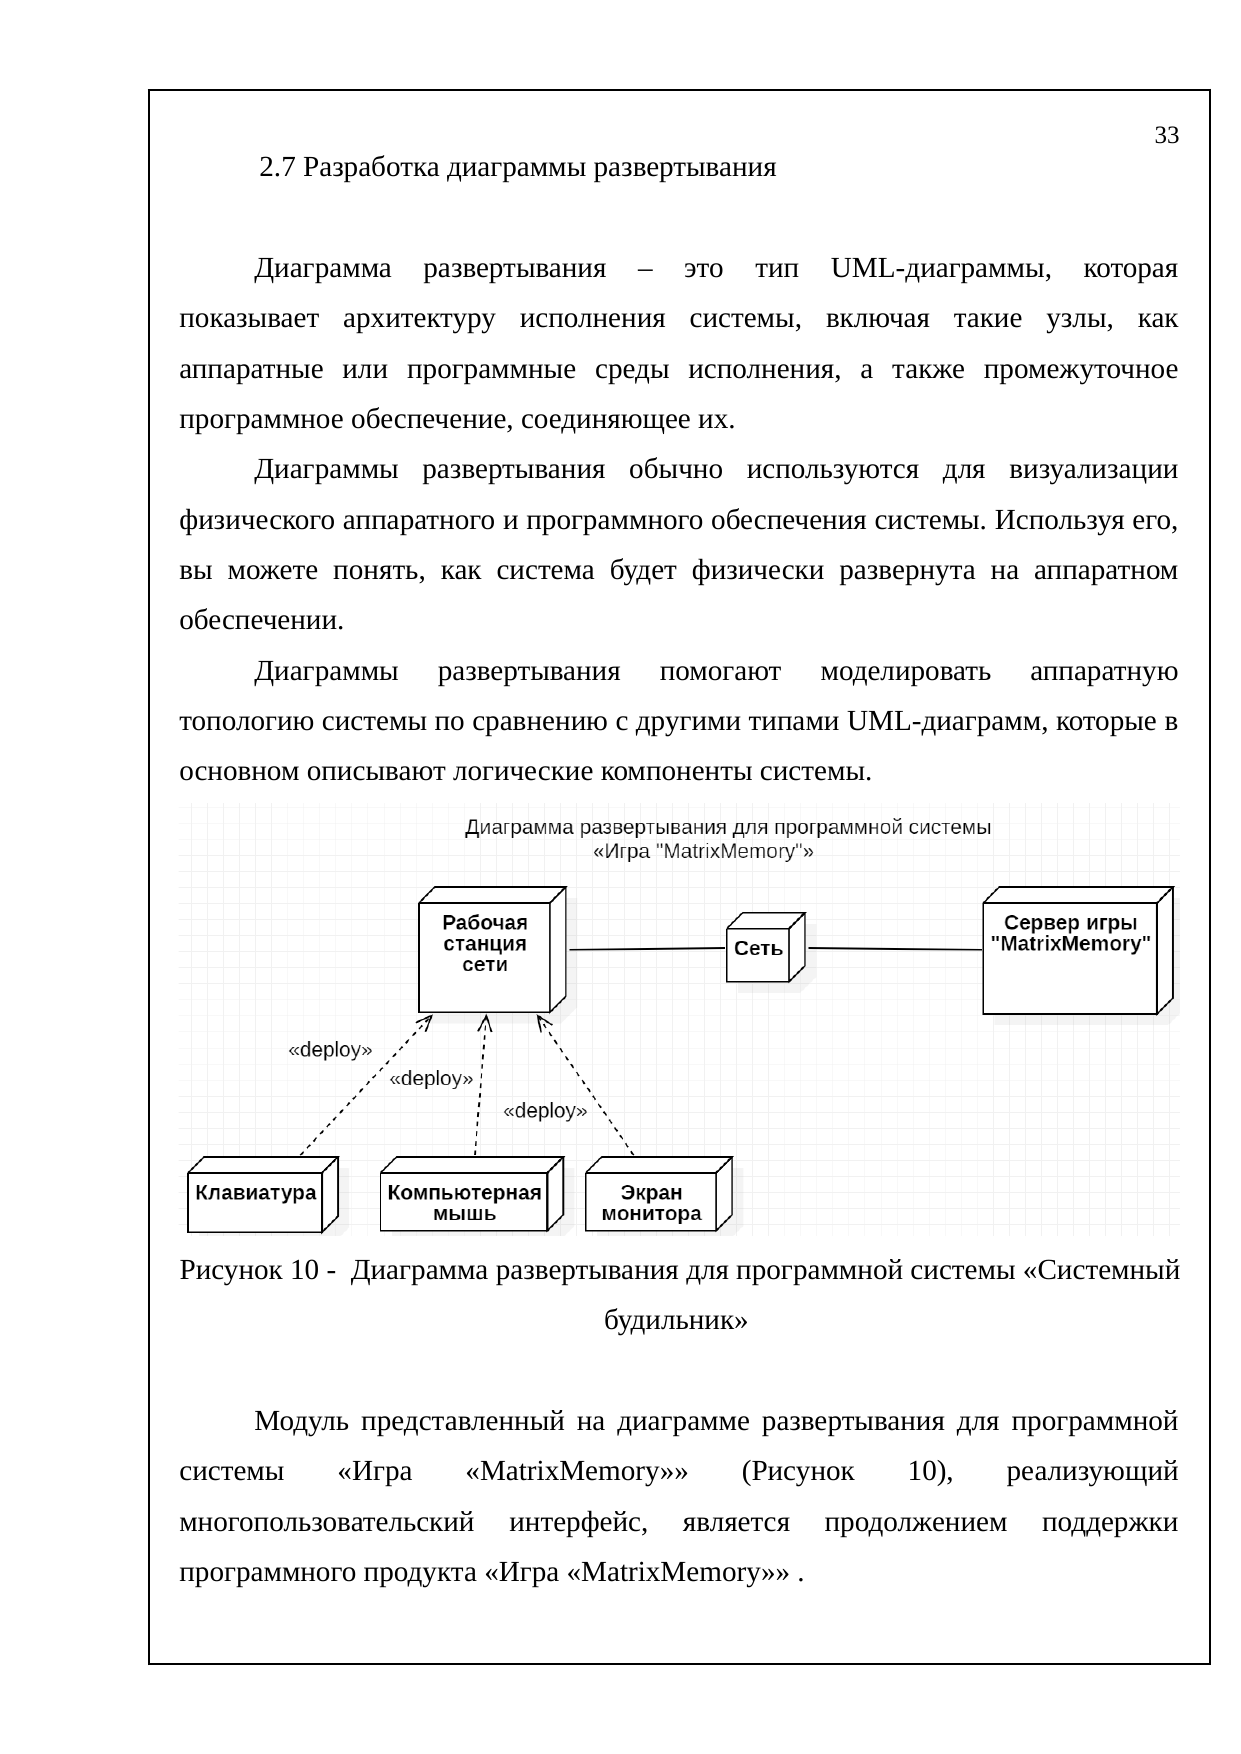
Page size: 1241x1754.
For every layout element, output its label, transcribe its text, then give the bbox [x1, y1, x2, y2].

picture [178, 803, 1180, 1236]
text Диаграммы развертывания обычно используются для визуализации физического аппаратного и программного обеспечения системы. Используя его, вы можете понять, как система будет физически развернута на аппаратном обеспечении. [179, 451, 1179, 636]
text Диаграмма развертывания – это тип UML-диаграммы, которая показывает архитектуру исполнения системы, включая такие узлы, как аппаратные или программные среды исполнения, а также промежуточное программное обеспечение, соединяющее их. [179, 250, 1179, 435]
text Диаграммы развертывания помогают моделировать аппаратную топологию системы по сравнению с другими типами UML-диаграмм, которые в основном описывают логические компоненты системы. [179, 653, 1179, 787]
text Модуль представленный на диаграмме развертывания для программной системы «Игра «MatrixMemory»» (Рисунок 10), реализующий многопользовательский интерфейс, является продолжением поддержки программного продукта «Игра «MatrixMemory»» . [179, 1403, 1179, 1588]
text Рисунок 10 - Диаграмма развертывания для программной системы «Системный будильник» [179, 804, 1181, 1336]
text 2.7 Разработка диаграммы развертывания [259, 149, 1181, 183]
